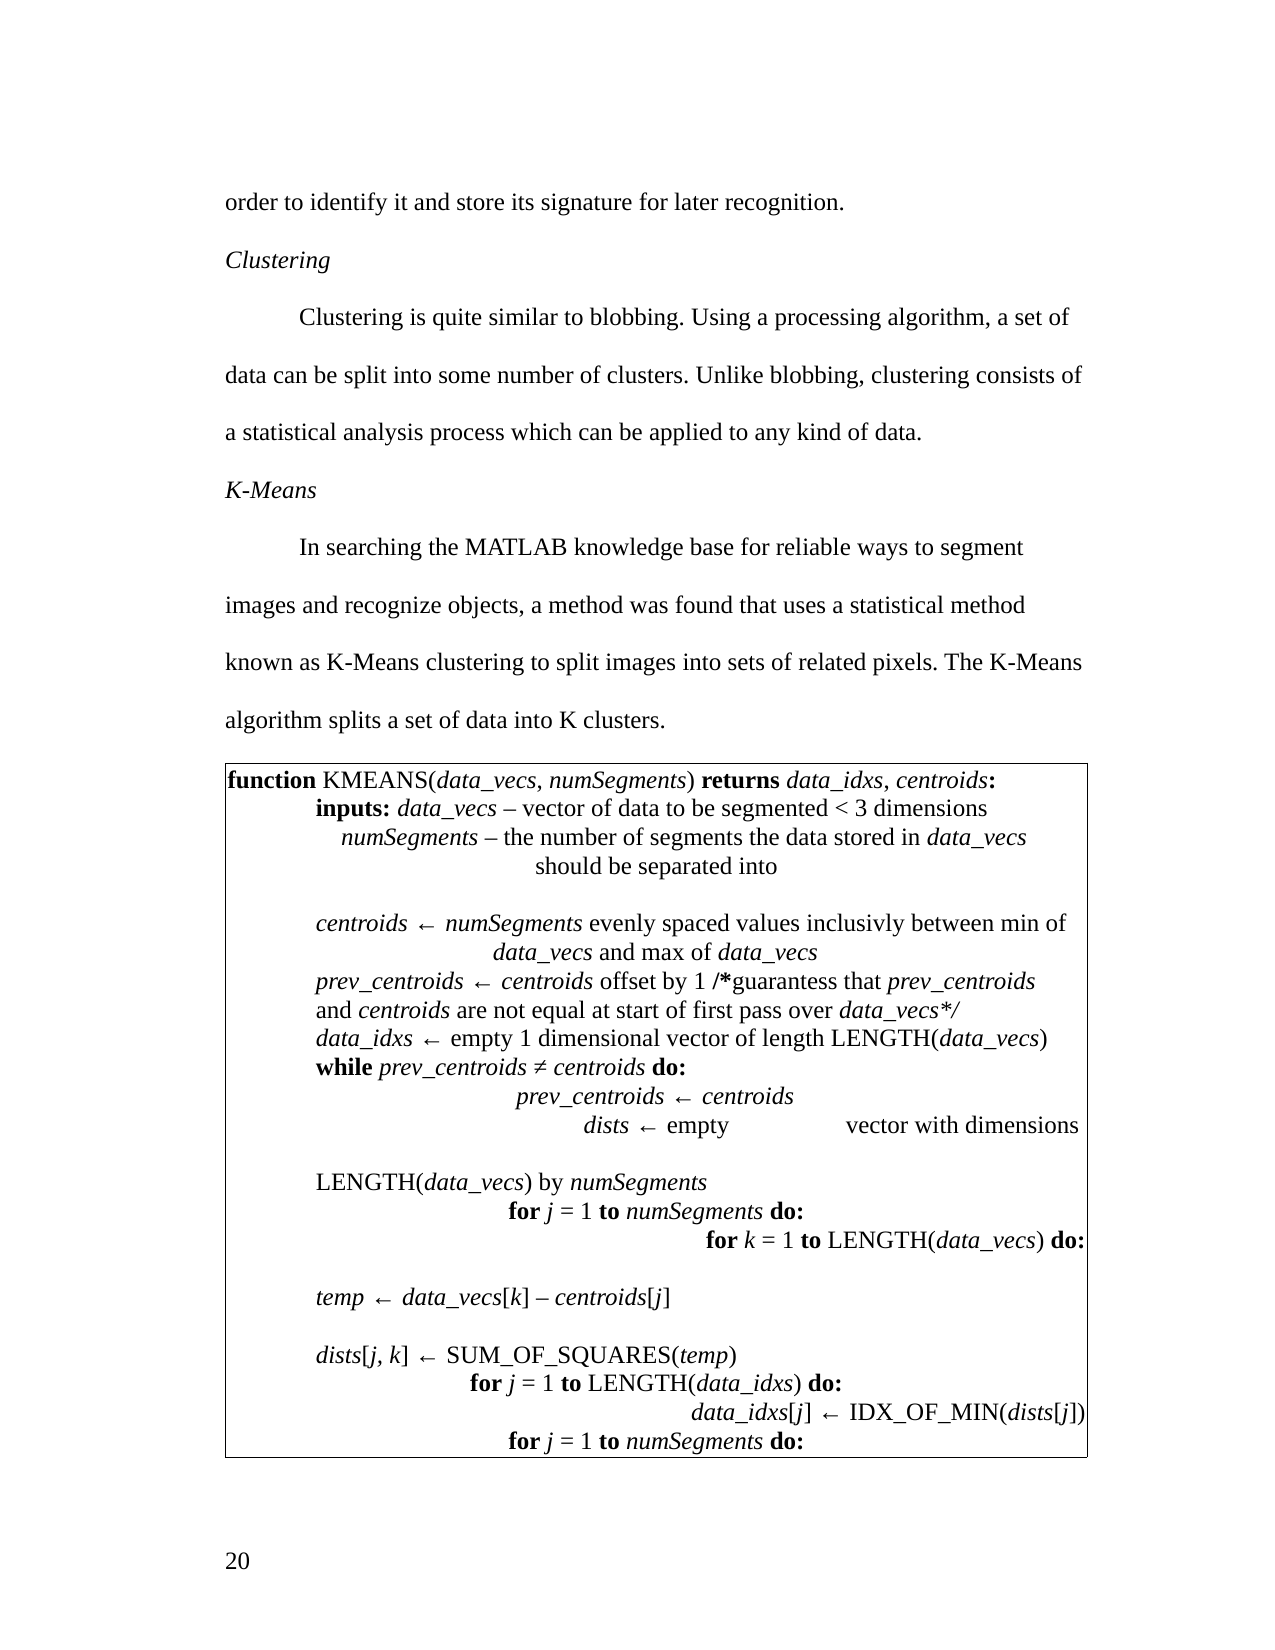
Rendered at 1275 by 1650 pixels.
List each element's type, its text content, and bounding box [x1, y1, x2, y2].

text dists ← empty vector with dimensions [226, 1107, 1087, 1136]
text inputs: data_vecs – vector of data to be segmented < 3 dimensions [226, 791, 1087, 820]
text for k = 1 to LENGTH(data_vecs) do: [226, 1222, 1087, 1251]
text LENGTH(data_vecs) by numSegments [226, 1136, 1087, 1194]
text for j = 1 to LENGTH(data_idxs) do: [226, 1366, 1087, 1395]
text Clustering is quite similar to blobbing. Using a processing algorithm, a set of data can be split into some number of clusters. Unlike blobbing, clustering consists of a statistical analysis process which can be applied to any kind of data. [225, 302, 1087, 446]
text prev_centroids ← centroids offset by 1 /*guarantess that prev_centroids and centroids are not equal at start of first pass over data_vecs*/ [226, 964, 1087, 1021]
text data_idxs ← empty 1 dimensional vector of length LENGTH(data_vecs) [226, 1021, 1087, 1050]
text prev_centroids ← centroids [226, 1079, 1087, 1107]
text numSegments – the number of segments the data stored in data_vecs should be separated into [226, 820, 1087, 880]
text centroids ← numSegments evenly spaced values inclusivly between min of data_vecs and max of data_vecs [226, 906, 1087, 964]
text temp ← data_vecs[k] – centroids[j] [226, 1251, 1087, 1309]
text while prev_centroids ≠ centroids do: [226, 1050, 1087, 1079]
text for j = 1 to numSegments do: [226, 1424, 1087, 1457]
text K-Means [225, 475, 1087, 504]
text dists[j, k] ← SUM_OF_SQUARES(temp) [226, 1309, 1087, 1366]
text Clustering [225, 245, 1087, 274]
text In searching the MATLAB knowledge base for reliable ways to segment images and recognize objects, a method was found that uses a statistical method known as K-Means clustering to split images into sets of related pixels. The K-Means algorithm splits a set of data into K clusters. [225, 532, 1087, 734]
text order to identify it and store its signature for later recognition. [225, 187, 1087, 216]
text data_idxs[j] ← IDX_OF_MIN(dists[j]) [226, 1395, 1087, 1424]
text function KMEANS(data_vecs, numSegments) returns data_idxs, centroids: [226, 764, 1087, 791]
text for j = 1 to numSegments do: [226, 1194, 1087, 1222]
